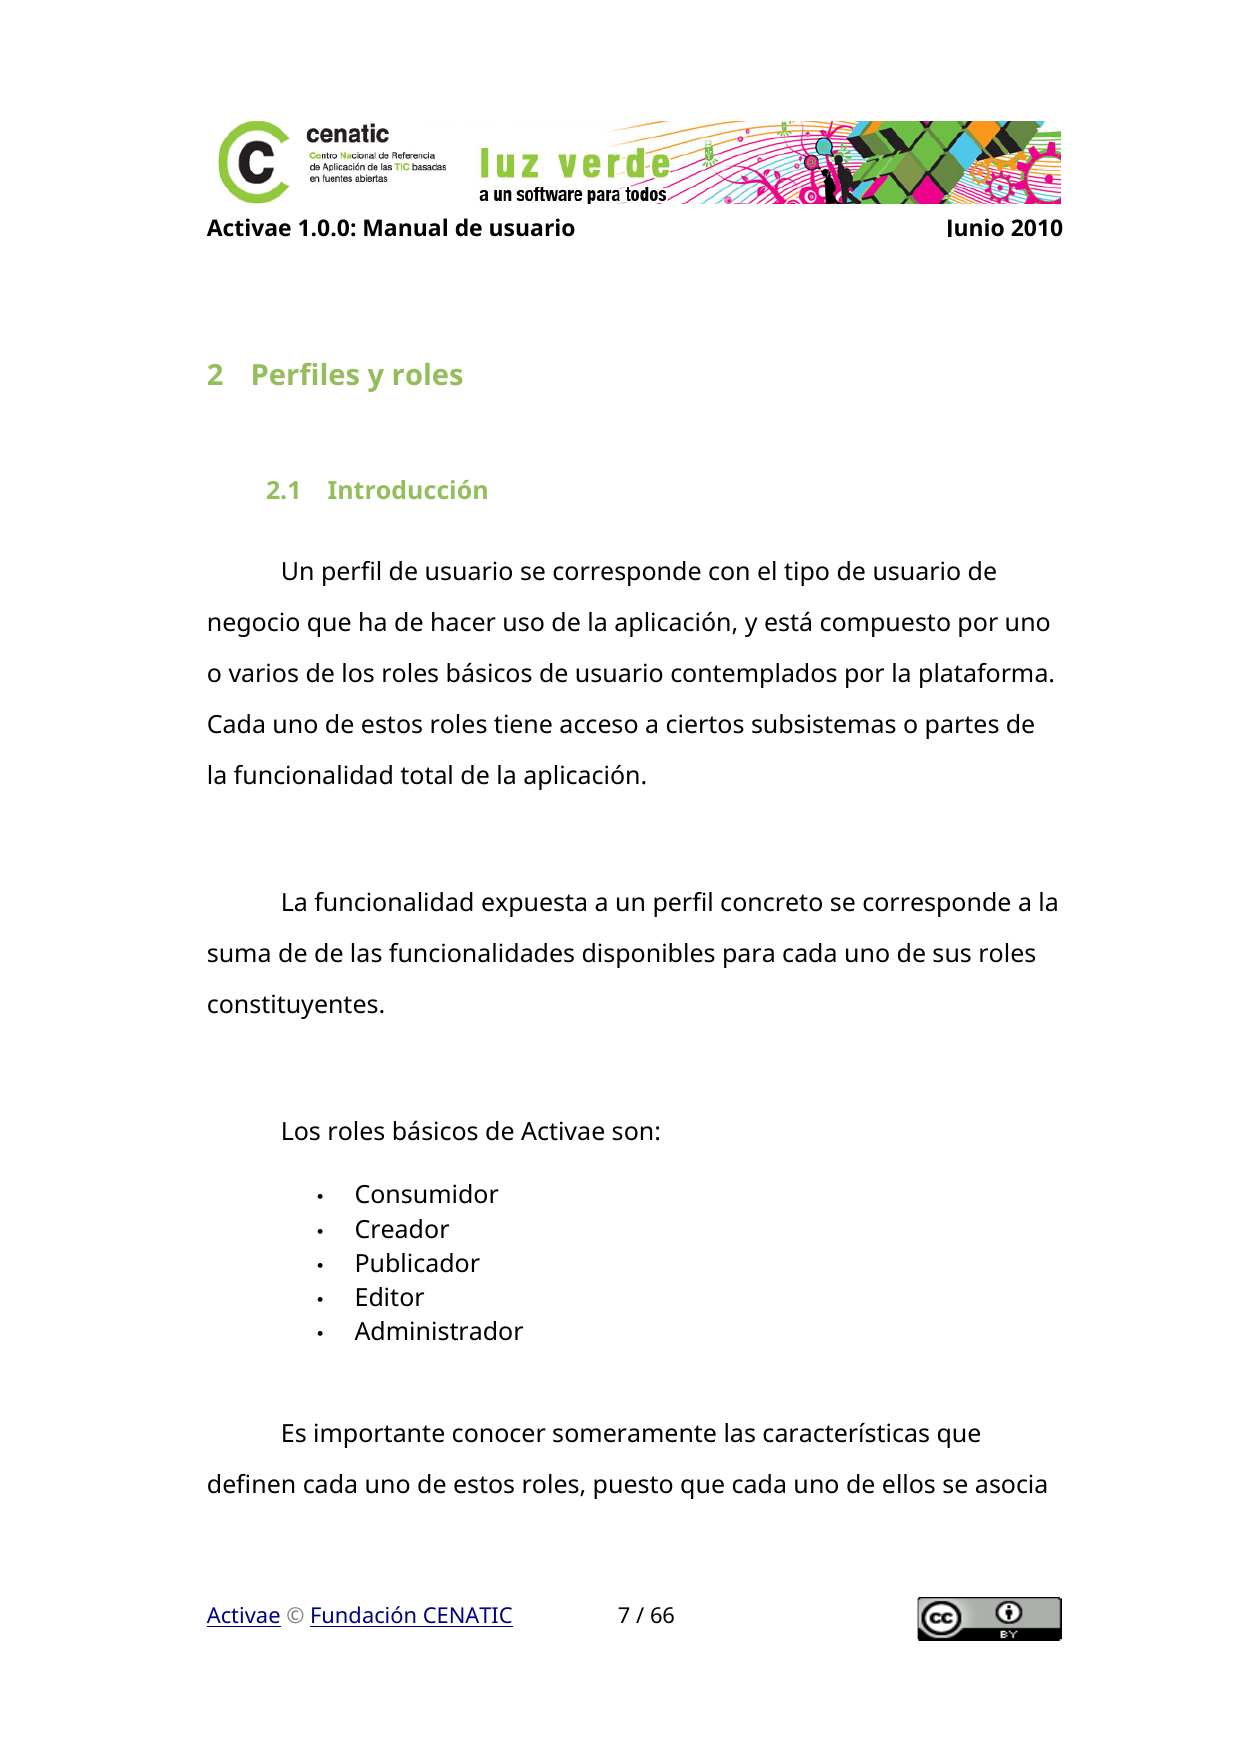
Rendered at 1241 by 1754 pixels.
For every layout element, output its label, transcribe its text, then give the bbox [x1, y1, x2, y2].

subtitle Introducción [207, 473, 1063, 507]
list Editor [317, 1279, 1063, 1313]
picture [917, 1597, 1062, 1641]
list Publicador [317, 1245, 1063, 1279]
picture [211, 121, 1061, 204]
list Consumidor [317, 1177, 1063, 1211]
text Los roles básicos de Activae son: [207, 1114, 1063, 1148]
subtitle Perfiles y roles [207, 354, 1063, 394]
list Administrador [317, 1313, 1063, 1347]
text Es importante conocer someramente las características que definen cada uno de estos roles, puesto que cada uno de ellos se asocia [207, 1416, 1063, 1501]
list Creador [317, 1211, 1063, 1245]
text Un perfil de usuario se corresponde con el tipo de usuario de negocio que ha de hacer uso de la aplicación, y está compuesto por uno o varios de los roles básicos de usuario contemplados por la plataforma. Cada uno de estos roles tiene acceso a ciertos subsistemas o partes de la funcionalidad total de la aplicación. [207, 553, 1063, 791]
text La funcionalidad expuesta a un perfil concreto se corresponde a la suma de de las funcionalidades disponibles para cada uno de sus roles constituyentes. [207, 884, 1063, 1021]
